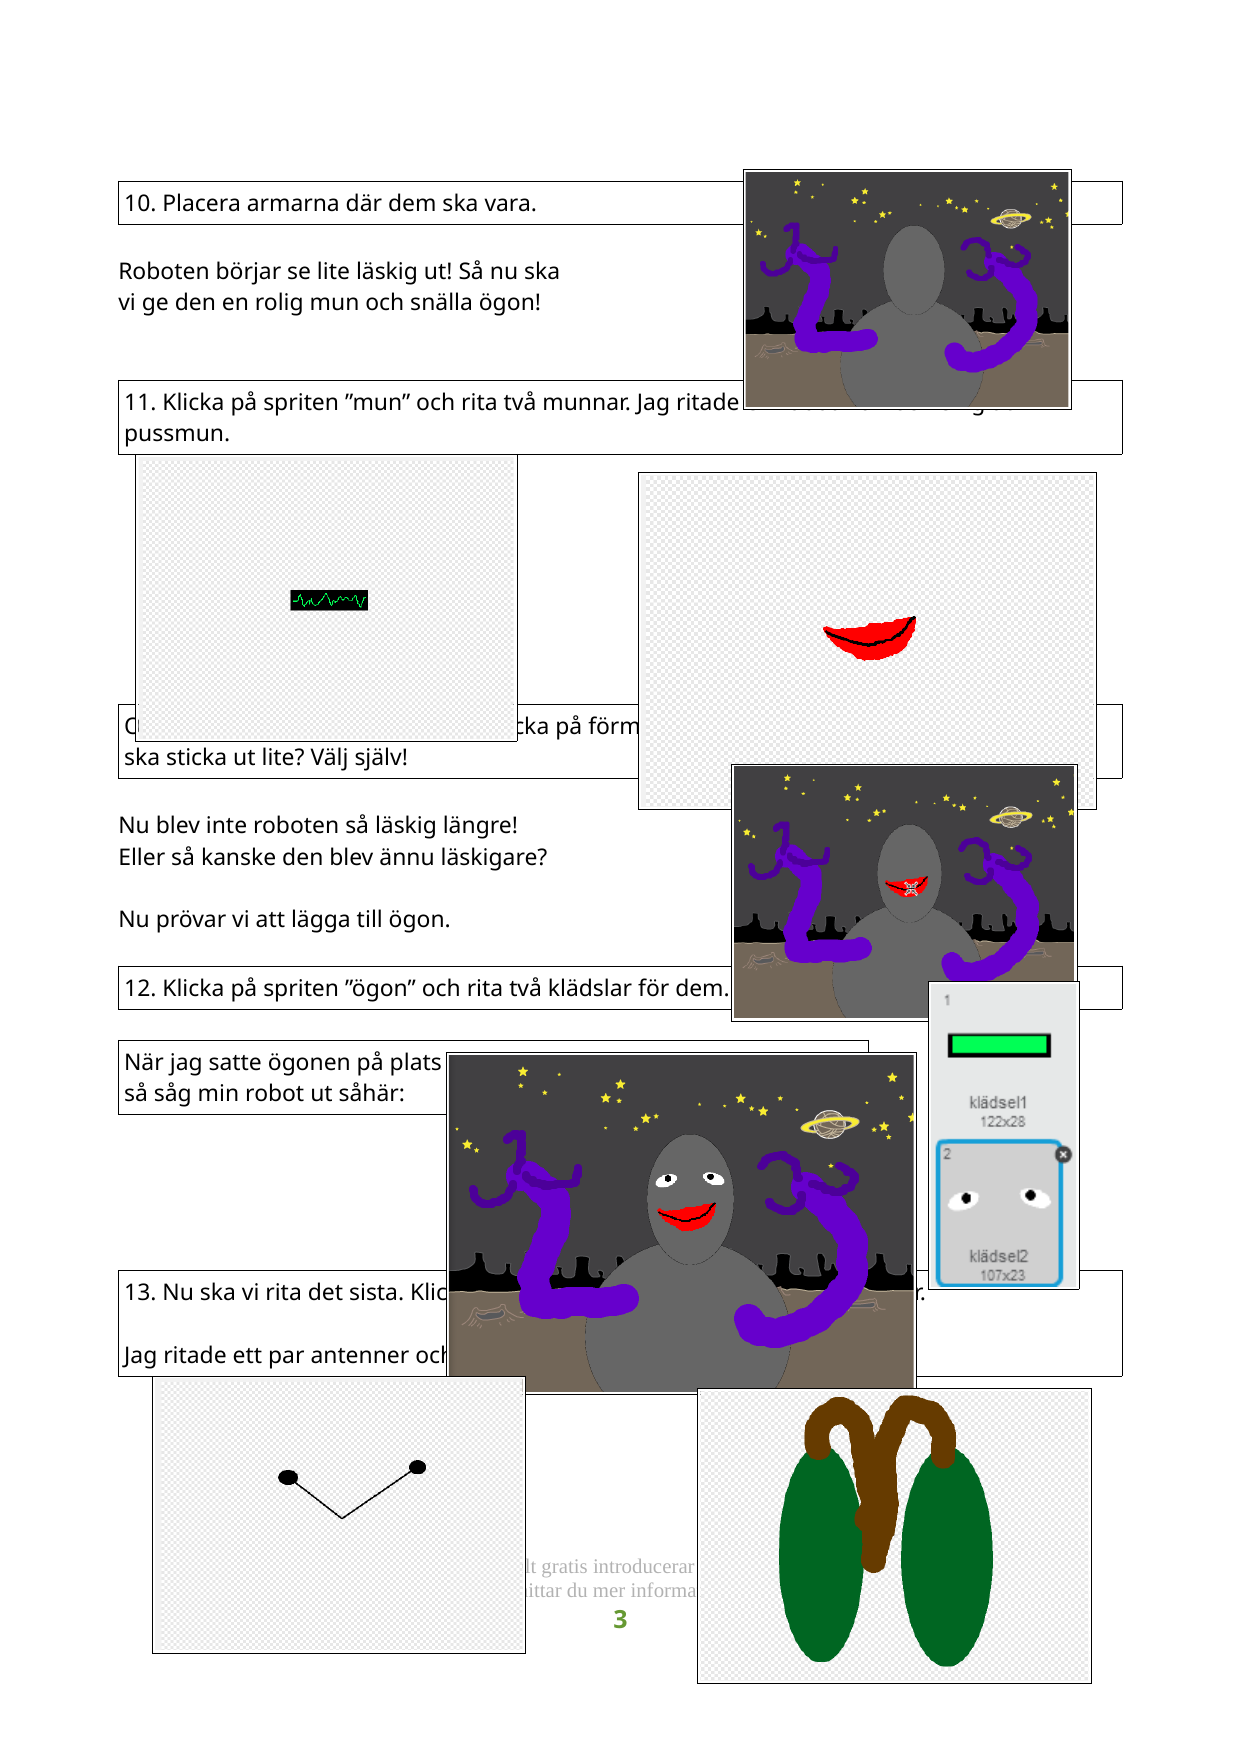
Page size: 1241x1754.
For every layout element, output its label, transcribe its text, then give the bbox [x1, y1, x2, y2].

picture [641, 475, 1094, 807]
table_header 13. Nu ska vi rita det sista. Klicka på spriten ”extra” och rita några antenner. Jag ritade ett par antenner och ett par gasflaskor med slangar på. [917, 1271, 1122, 1376]
text [1072, 255, 1122, 286]
picture [745, 172, 1069, 407]
table_header [1072, 182, 1122, 223]
picture [138, 457, 514, 739]
picture [734, 766, 1074, 1018]
text [1078, 903, 1122, 934]
text [1078, 809, 1122, 841]
text [1078, 841, 1122, 872]
text Nu blev inte roboten så läskig längre! [118, 809, 731, 841]
table_header 10. Placera armarna där dem ska vara. [119, 182, 743, 223]
table_header När jag satte ögonen på plats så såg min robot ut såhär: [119, 1041, 868, 1114]
picture [155, 1378, 523, 1650]
table_header Om munnen är för stor så kan du klicka på förminskningsverktyget. Men munnen kanske ska sticka ut lite? Välj själv! [732, 765, 1077, 1021]
text Eller så kanske den blev ännu läskigare? [118, 841, 731, 872]
text [1072, 286, 1122, 317]
table_header [1078, 967, 1122, 1008]
table_header 12. Klicka på spriten ”ögon” och rita två klädslar för dem. [119, 967, 731, 1008]
text vi ge den en rolig mun och snälla ögon! [118, 286, 743, 317]
picture [448, 1055, 914, 1392]
picture [930, 984, 1077, 1287]
table_header Om munnen är för stor så kan du klicka på förminskningsverktyget. Men munnen kanske ska sticka ut lite? Välj själv! [119, 705, 638, 778]
text Nu prövar vi att lägga till ögon. [118, 903, 731, 934]
text Roboten börjar se lite läskig ut! Så nu ska [118, 255, 743, 286]
table_header 11. Klicka på spriten ”mun” och rita två munnar. Jag ritade en robotmun och en glad pussmun. [119, 381, 1122, 454]
picture [700, 1391, 1089, 1681]
table_header 13. Nu ska vi rita det sista. Klicka på spriten ”extra” och rita några antenner. Jag ritade ett par antenner och ett par gasflaskor med slangar på. [119, 1271, 446, 1376]
